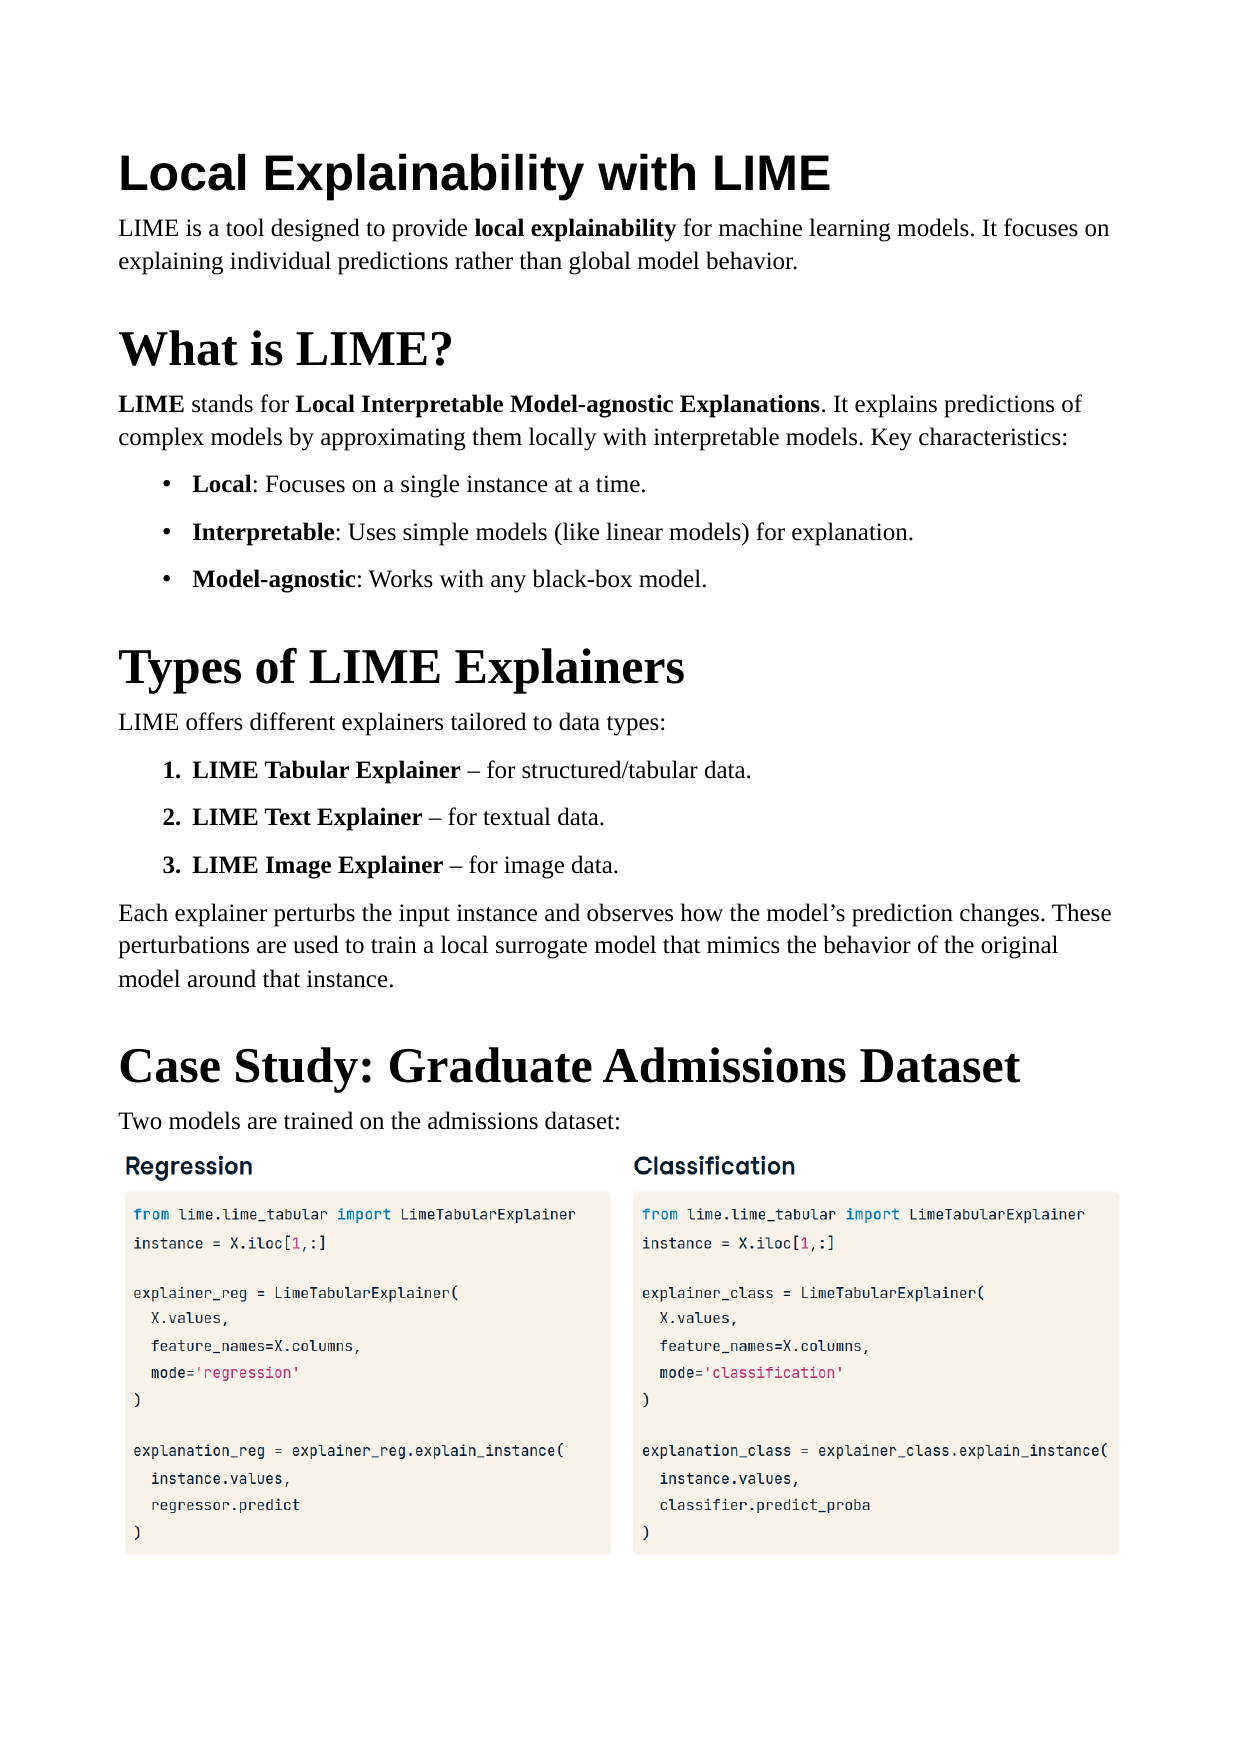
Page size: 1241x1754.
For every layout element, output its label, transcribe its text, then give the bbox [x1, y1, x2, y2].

list LIME Tabular Explainer – for structured/tabular data. [162, 755, 1122, 783]
list LIME Image Explainer – for image data. [162, 850, 1122, 879]
list Interpretable: Uses simple models (like linear models) for explanation. [162, 517, 1122, 546]
list Model-agnostic: Works with any black-box model. [162, 564, 1122, 593]
list LIME Text Explainer – for textual data. [162, 802, 1122, 831]
text LIME stands for Local Interpretable Model-agnostic Explanations. It explains predictions of complex models by approximating them locally with interpretable models. Key characteristics: [118, 389, 1122, 451]
text Each explainer perturbs the input instance and observes how the model’s prediction changes. These perturbations are used to train a local surrogate model that mimics the behavior of the original model around that instance. [118, 898, 1122, 992]
text Two models are trained on the admissions dataset: [118, 1106, 1122, 1135]
subtitle Types of LIME Explainers [118, 637, 1122, 695]
subtitle What is LIME? [118, 319, 1122, 376]
text LIME offers different explainers tailored to data types: [118, 707, 1122, 736]
list Local: Focuses on a single instance at a time. [162, 469, 1122, 498]
text LIME is a tool designed to provide local explainability for machine learning models. It focuses on explaining individual predictions rather than global model behavior. [118, 213, 1122, 275]
picture [118, 1153, 1123, 1562]
subtitle Local Explainability with LIME [118, 143, 1122, 201]
subtitle Case Study: Graduate Admissions Dataset [118, 1036, 1122, 1094]
